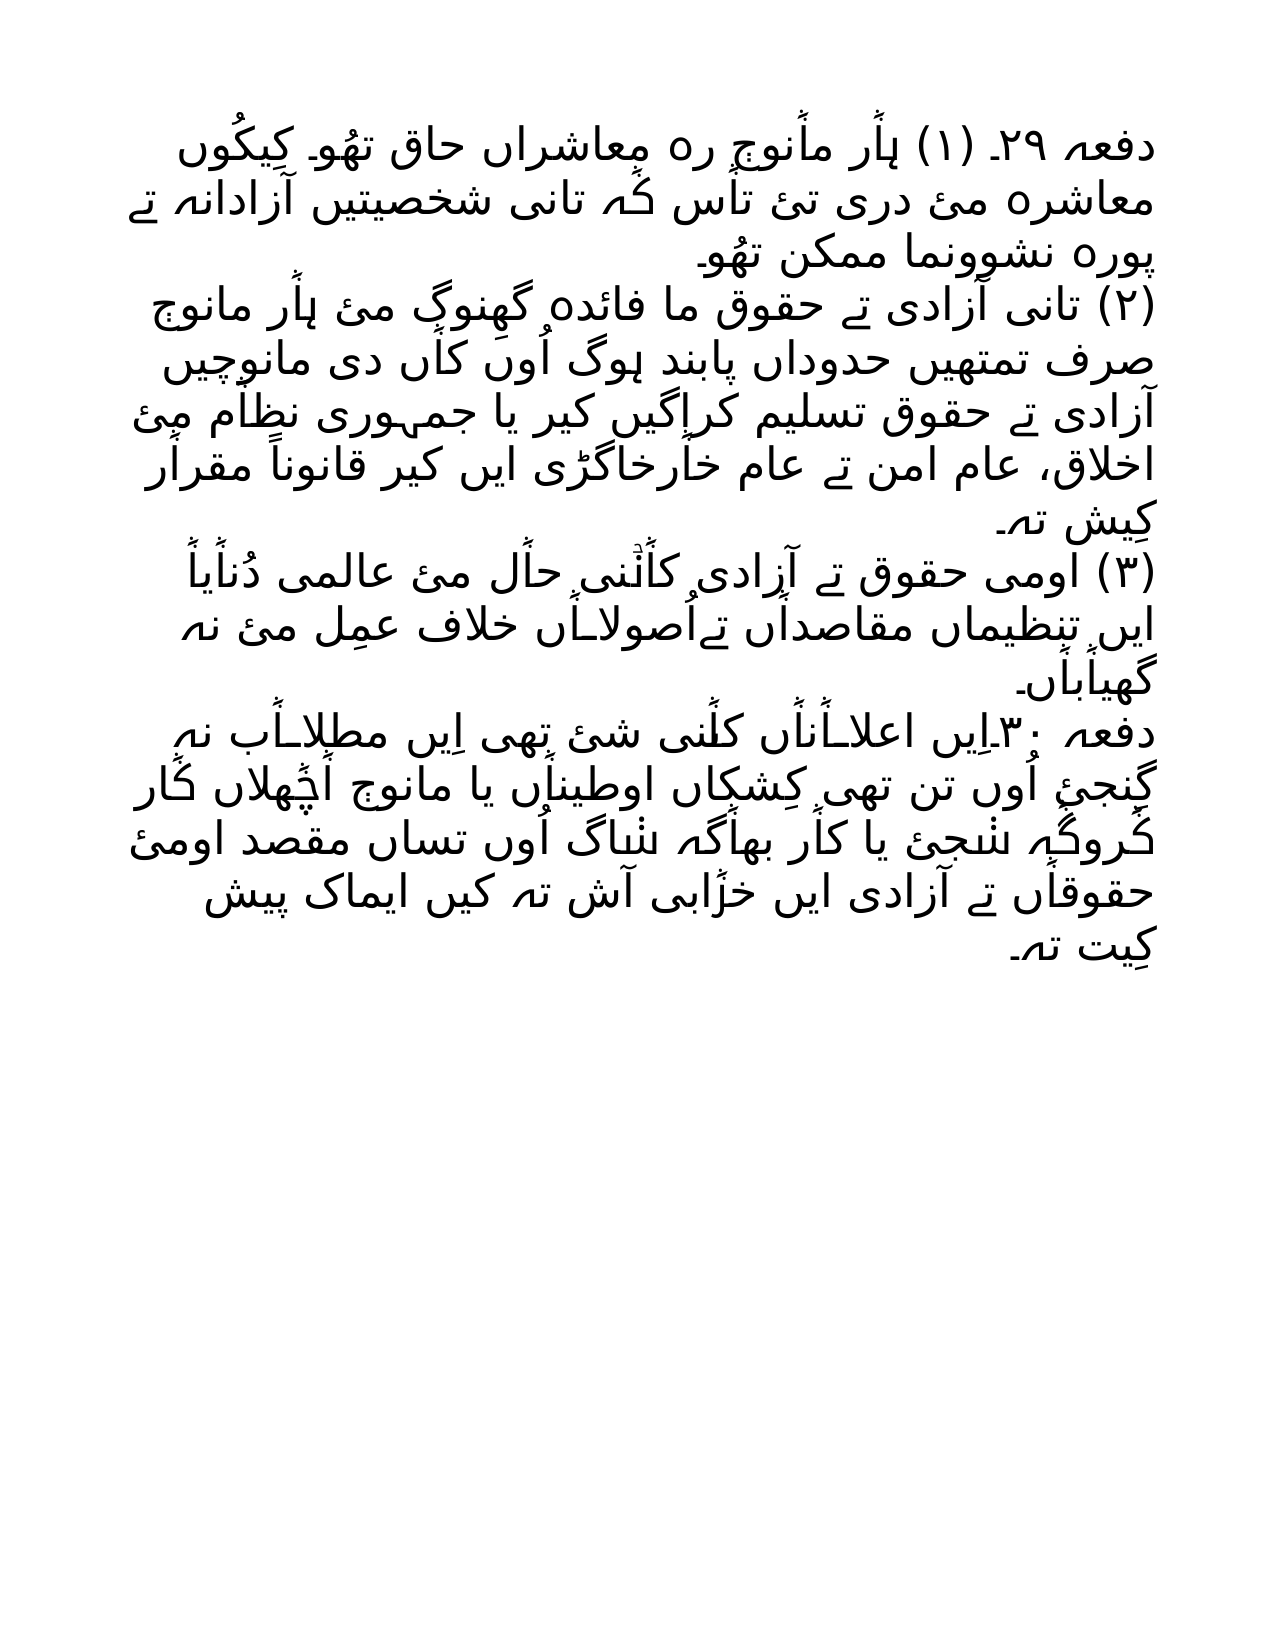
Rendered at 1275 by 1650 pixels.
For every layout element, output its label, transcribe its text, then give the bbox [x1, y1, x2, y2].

text (۲) تانی آزادی تے حقوق ما فائدہ گھِنوگ مئ ہاٞر مانوڄ صرف تمتھیں حدوداں پابند ہوگ اُوں کاٞں دی مانوچیں آزادی تے حقوق تسلیم کراگیں کیر یا جمہوری نظاٞم مئ اخلاق، عام امن تے عام خاٞرخاگڑی ایں کیر قانوناً مقراٞر کِیش تہ۔ [118, 278, 1157, 545]
text دفعہ ۳۰۔ اِیں اعلاٞناٞں کاٞںنی شئ تھی اِیں مطلاٞب نہ گِنجئ اُوں تن تھی کِشکاں اوطیناٞں یا مانوڄ اٞچٞھلاں کٞار کٞروگٞہ ݭجئ یا کاٞر بھاٞگہ ݭاگ اُوں تساں مقصد اومیٔ حقوقاٞں تے آزادی ایں خرٞابی آش تہ کیں ایماک پیش کِیت تہ۔ [118, 705, 1157, 971]
text (۳) اومی حقوق تے آزادی کاٞنۡنی حاٞل مئ عالمی دُناٞیاٞ ایں تنظیماں مقاصداٞں تے اُصولاٞں خلاف عمِل مئ نہ گھیاٞباٞں۔ [118, 545, 1157, 705]
text دفعہ ۲۹۔ (۱) ہاٞر ماٞنوڄ رہ معاشراں حاق تھُو۔ کِیکُوں معاشرہ مئ دری تئ تاٞس کٞہ تانی شخصیتیں آزادانہ تے پورہ نشوونما ممکن تھُو۔ [118, 118, 1157, 278]
